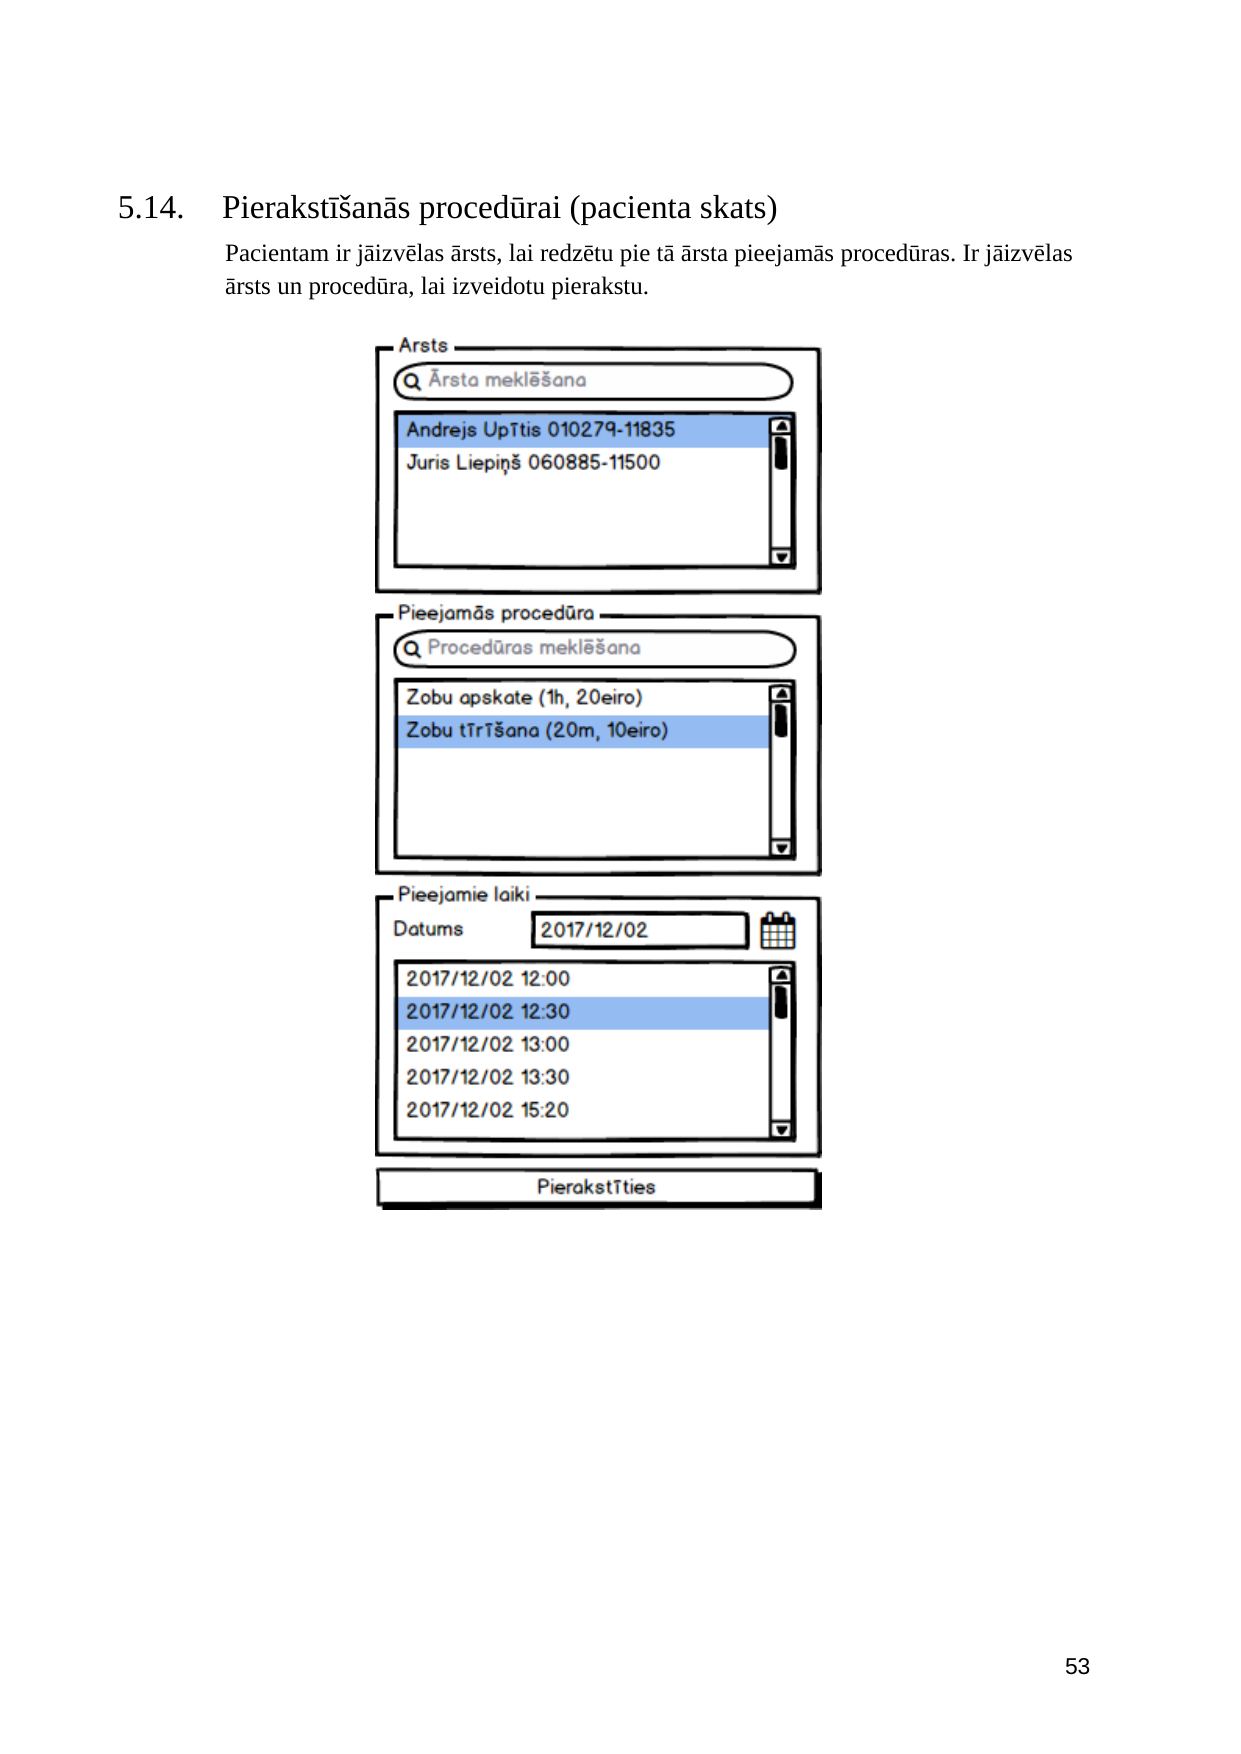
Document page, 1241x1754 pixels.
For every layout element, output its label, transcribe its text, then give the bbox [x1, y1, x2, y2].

subtitle Pierakstīšanās procedūrai (pacienta skats) [184, 187, 1090, 226]
picture [375, 337, 822, 1210]
text Pacientam ir jāizvēlas ārsts, lai redzētu pie tā ārsta pieejamās procedūras. Ir jāizvēlas ārsts un procedūra, lai izveidotu pierakstu. [225, 238, 1090, 300]
